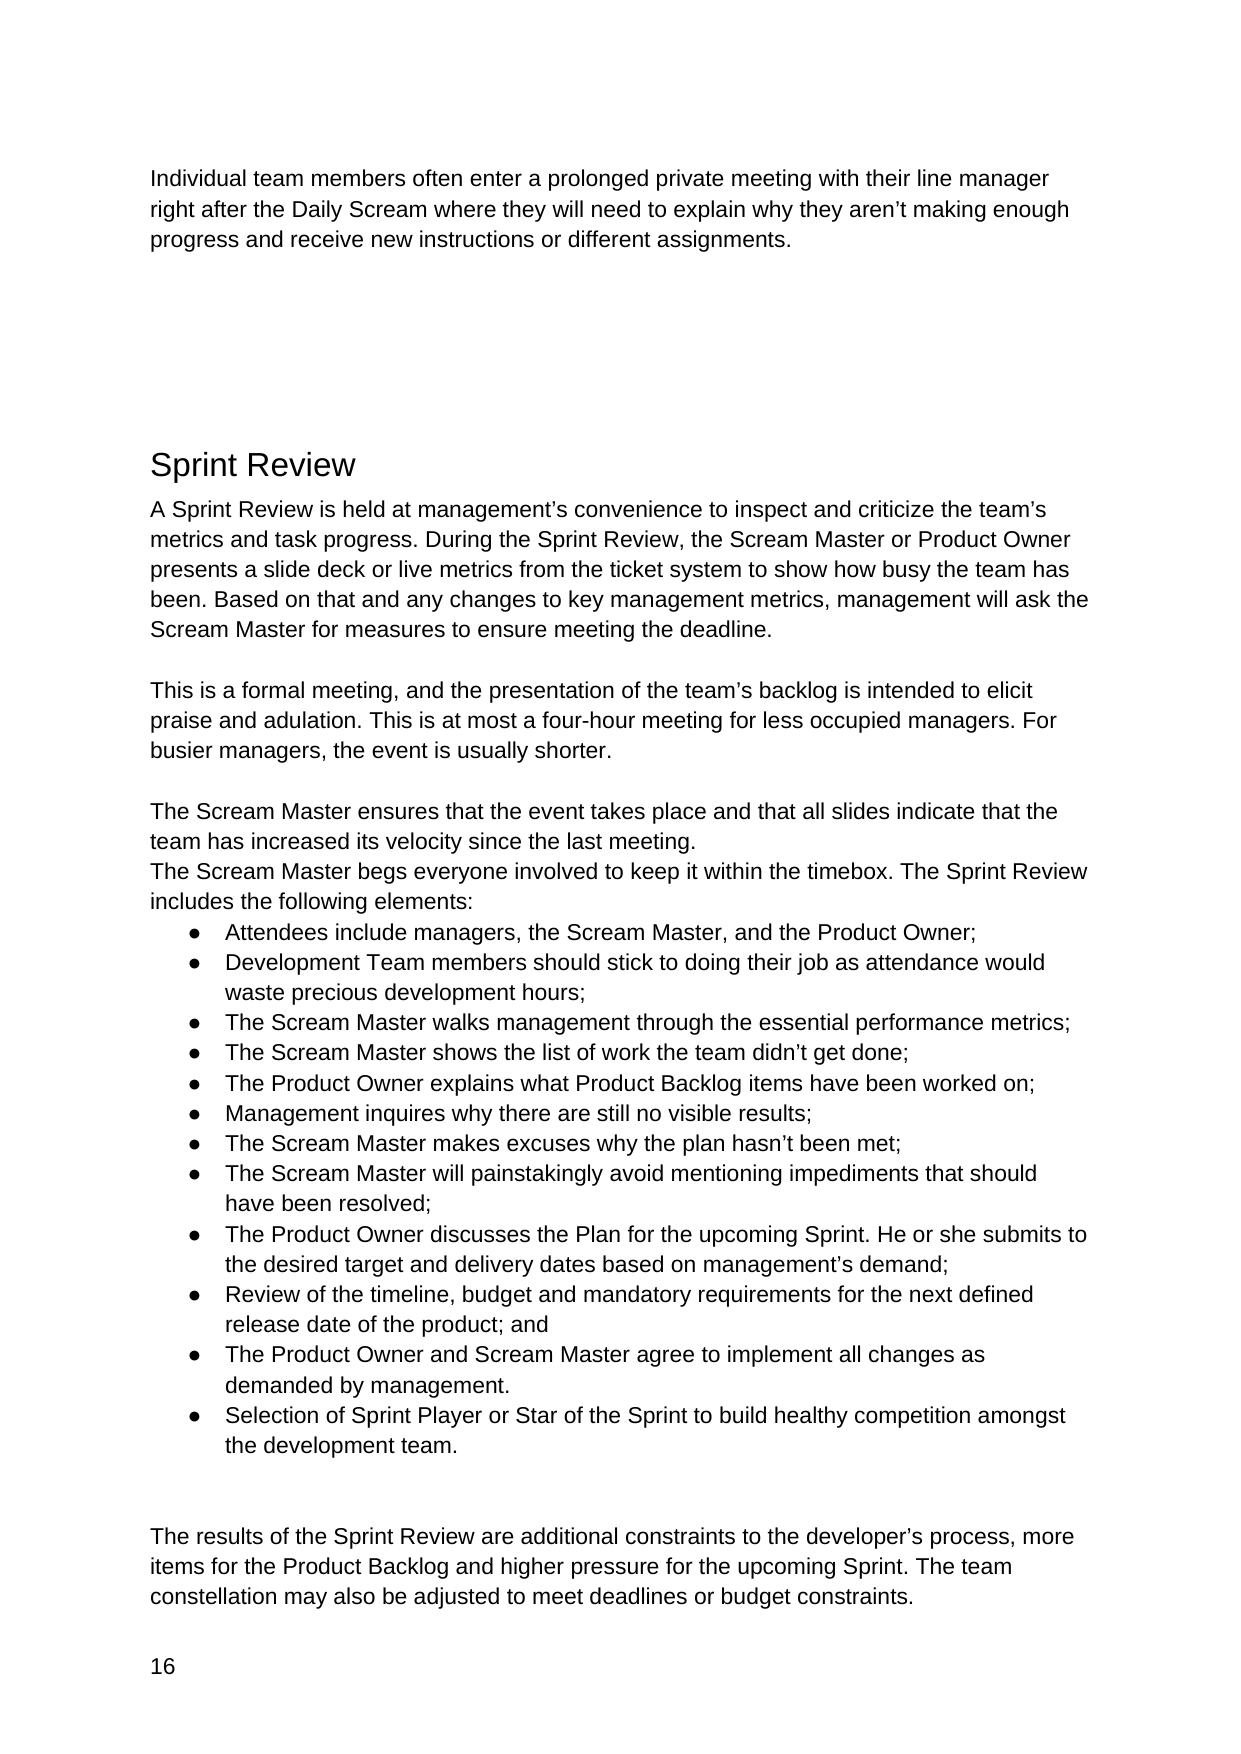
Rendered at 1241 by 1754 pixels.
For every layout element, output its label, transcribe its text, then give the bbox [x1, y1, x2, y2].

list The Scream Master will painstakingly avoid mentioning impediments that should have been resolved; [187, 1160, 1090, 1217]
list The Scream Master makes excuses why the plan hasn’t been met; [187, 1130, 1090, 1156]
list Attendees include managers, the Scream Master, and the Product Owner; [187, 918, 1090, 945]
text This is a formal meeting, and the presentation of the team’s backlog is intended to elicit praise and adulation. This is at most a four-hour meeting for less occupied managers. For busier managers, the event is usually shorter. [150, 677, 1090, 763]
list Management inquires why there are still no visible results; [187, 1100, 1090, 1126]
text A Sprint Review is held at management’s convenience to inspect and criticize the team’s metrics and task progress. During the Sprint Review, the Scream Master or Product Owner presents a slide deck or live metrics from the ticket system to show how busy the team has been. Based on that and any changes to key management metrics, management will ask the Scream Master for measures to ensure meeting the deadline. [150, 496, 1090, 643]
subtitle Sprint Review [150, 444, 1090, 483]
list The Scream Master walks management through the essential performance metrics; [187, 1009, 1090, 1035]
text The Scream Master begs everyone involved to keep it within the timebox. The Sprint Review includes the following elements: [150, 858, 1090, 914]
list The Product Owner discusses the Plan for the upcoming Sprint. He or she submits to the desired target and delivery dates based on management’s demand; [187, 1221, 1090, 1277]
list The Scream Master shows the list of work the team didn’t get done; [187, 1039, 1090, 1066]
list The Product Owner explains what Product Backlog items have been worked on; [187, 1069, 1090, 1096]
list Development Team members should stick to doing their job as attendance would waste precious development hours; [187, 949, 1090, 1005]
text The results of the Sprint Review are additional constraints to the developer’s process, more items for the Product Backlog and higher pressure for the upcoming Sprint. The team constellation may also be adjusted to meet deadlines or budget constraints. [150, 1523, 1090, 1609]
text The Scream Master ensures that the event takes place and that all slides indicate that the team has increased its velocity since the last meeting. [150, 798, 1090, 854]
text Individual team members often enter a prolonged private meeting with their line manager right after the Daily Scream where they will need to explain why they aren’t making enough progress and receive new instructions or different assignments. [150, 165, 1090, 252]
list Selection of Sprint Player or Star of the Sprint to build healthy competition amongst the development team. [187, 1402, 1090, 1458]
list Review of the timeline, budget and mandatory requirements for the next defined release date of the product; and [187, 1281, 1090, 1337]
list The Product Owner and Scream Master agree to implement all changes as demanded by management. [187, 1341, 1090, 1398]
